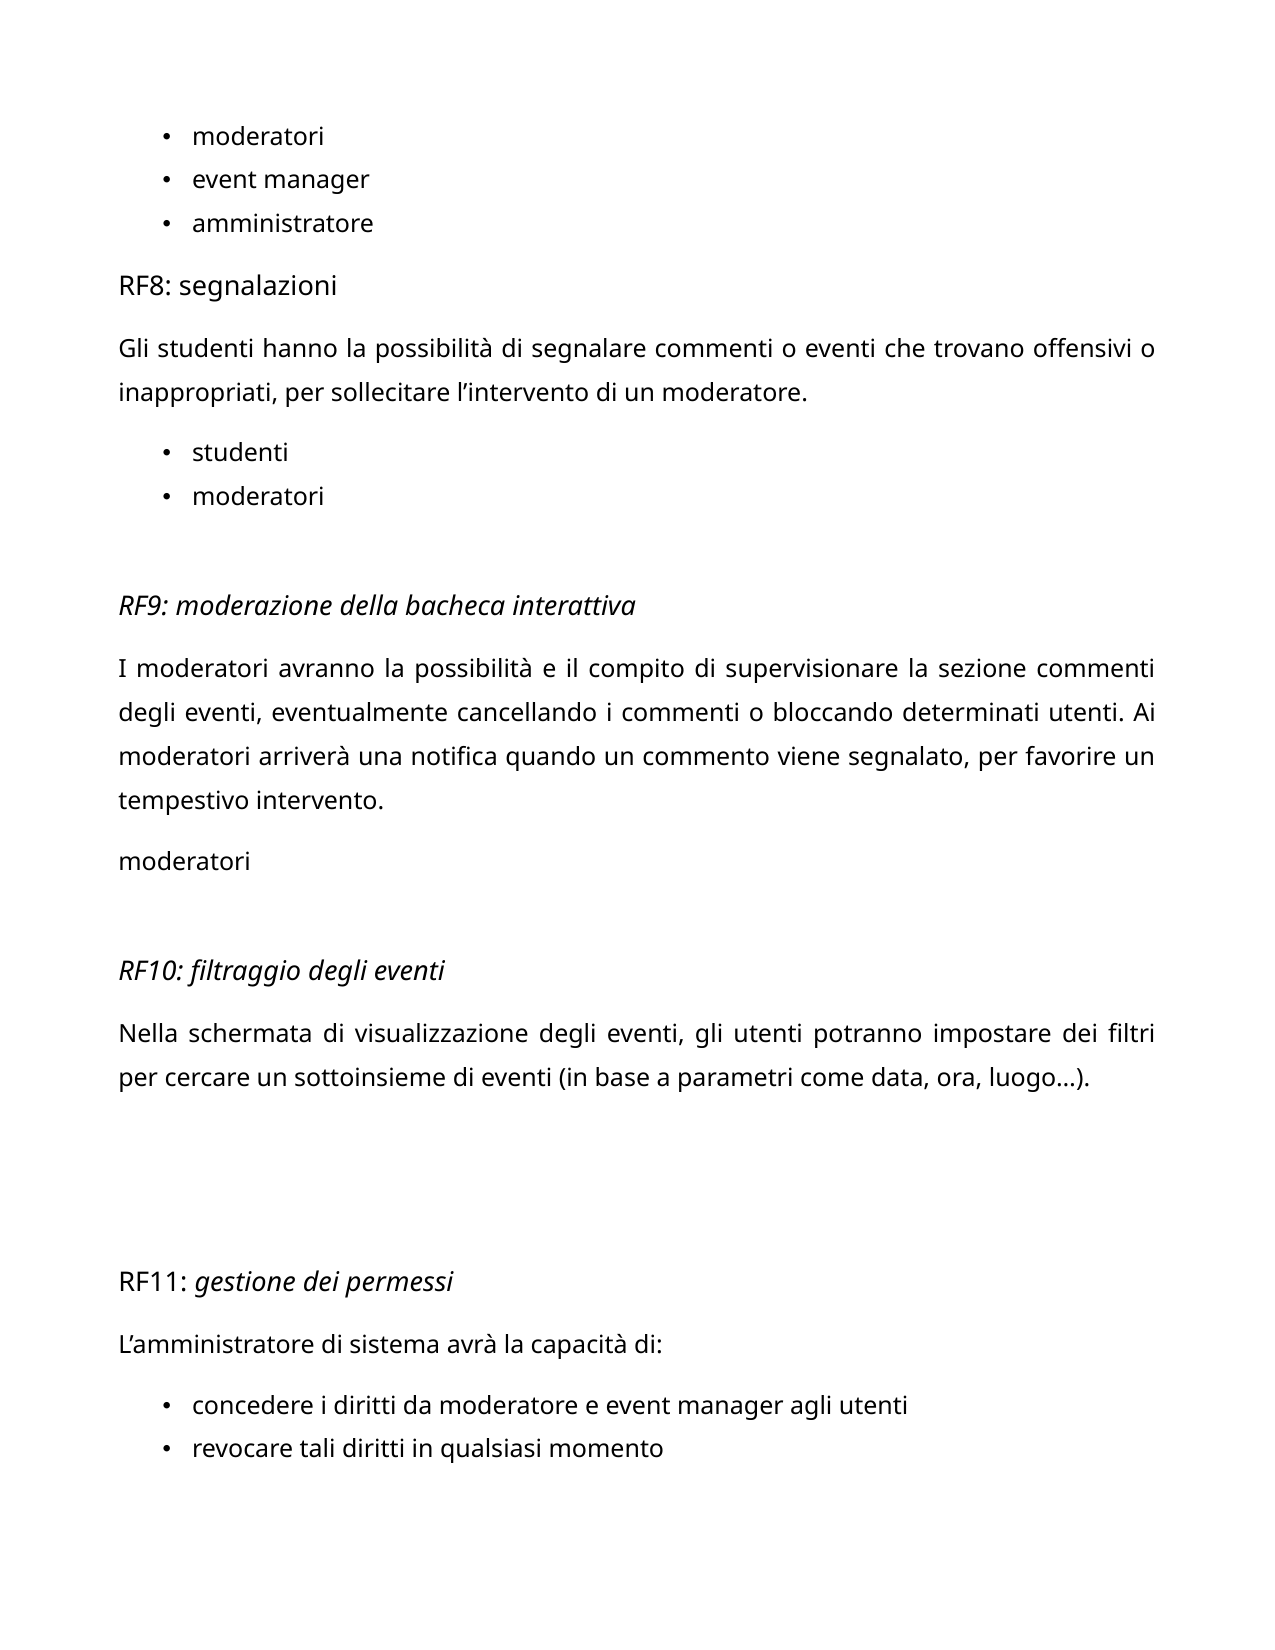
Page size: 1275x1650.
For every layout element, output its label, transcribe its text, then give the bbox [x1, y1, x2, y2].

text Gli studenti hanno la possibilità di segnalare commenti o eventi che trovano offensivi o inappropriati, per sollecitare l’intervento di un moderatore. [118, 331, 1157, 408]
text Nella schermata di visualizzazione degli eventi, gli utenti potranno impostare dei filtri per cercare un sottoinsieme di eventi (in base a parametri come data, ora, luogo…). [118, 1015, 1157, 1093]
list concedere i diritti da moderatore e event manager agli utenti [162, 1387, 1157, 1421]
text L’amministratore di sistema avrà la capacità di: [118, 1327, 1157, 1361]
text I moderatori avranno la possibilità e il compito di supervisionare la sezione commenti degli eventi, eventualmente cancellando i commenti o bloccando determinati utenti. Ai moderatori arriverà una notifica quando un commento viene segnalato, per favorire un tempestivo intervento. [118, 651, 1157, 817]
list event manager [162, 162, 1157, 196]
text RF9: moderazione della bacheca interattiva [118, 587, 1157, 624]
text moderatori [118, 843, 1157, 877]
text RF10: filtraggio degli eventi [118, 951, 1157, 988]
list studenti [162, 435, 1157, 469]
text RF8: segnalazioni [118, 266, 1157, 303]
list moderatori [162, 118, 1157, 152]
list amministratore [162, 206, 1157, 240]
list revocare tali diritti in qualsiasi momento [162, 1431, 1157, 1465]
list moderatori [162, 479, 1157, 513]
text RF11: gestione dei permessi [118, 1263, 1157, 1299]
